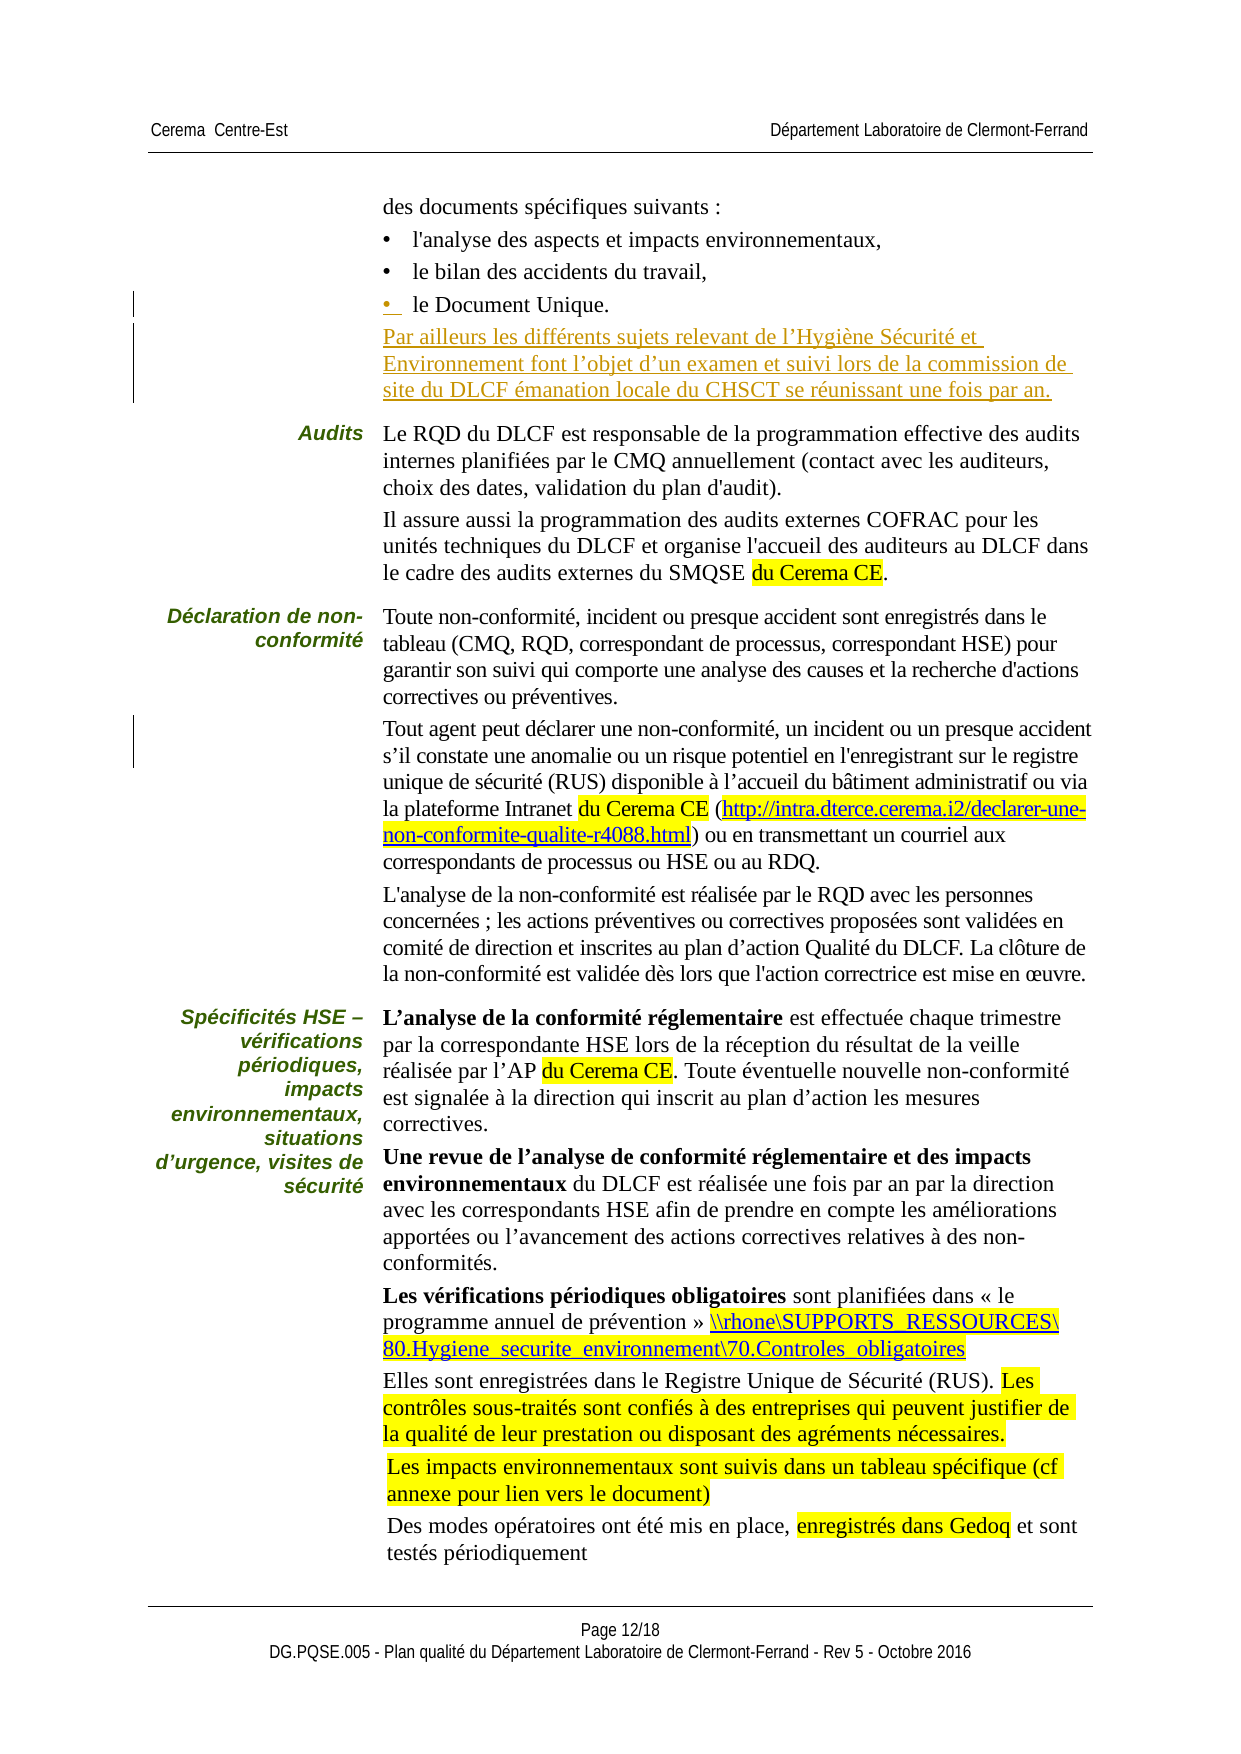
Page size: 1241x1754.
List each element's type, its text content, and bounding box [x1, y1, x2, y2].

table_cell [148, 181, 371, 408]
table_cell L’analyse de la conformité réglementaire est effectuée chaque trimestre par la correspondante HSE lors de la réception du résultat de la veille réalisée par l’AP du Cerema CE. Toute éventuelle nouvelle non-conformité est signalée à la direction qui inscrit au plan d’action les mesures correctives. Une revue de l’analyse de conformité réglementaire et des impacts environnementaux du DLCF est réalisée une fois par an par la direction avec les correspondants HSE afin de prendre en compte les améliorations apportées ou l’avancement des actions correctives relatives à des non-conformités. Les vérifications périodiques obligatoires sont planifiées dans « le programme annuel de prévention » \\rhone\SUPPORTS_RESSOURCES\80.Hygiene_securite_environnement\70.Controles_obligatoires Elles sont enregistrées dans le Registre Unique de Sécurité (RUS). Les contrôles sous-traités sont confiés à des entreprises qui peuvent justifier de la qualité de leur prestation ou disposant des agréments nécessaires. Les impacts environnementaux sont suivis dans un tableau spécifique (cf annexe pour lien vers le document) Des modes opératoires ont été mis en place, enregistrés dans Gedoq et sont testés périodiquement [371, 993, 1093, 1571]
table_cell Toute non-conformité, incident ou presque accident sont enregistrés dans le tableau (CMQ, RQD, correspondant de processus, correspondant HSE) pour garantir son suivi qui comporte une analyse des causes et la recherche d'actions correctives ou préventives. Tout agent peut déclarer une non-conformité, un incident ou un presque accident s’il constate une anomalie ou un risque potentiel en l'enregistrant sur le registre unique de sécurité (RUS) disponible à l’accueil du bâtiment administratif ou via la plateforme Intranet du Cerema CE (http://intra.dterce.cerema.i2/declarer-une-non-conformite-qualite-r4088.html) ou en transmettant un courriel aux correspondants de processus ou HSE ou au RDQ. L'analyse de la non-conformité est réalisée par le RQD avec les personnes concernées ; les actions préventives ou correctives proposées sont validées en comité de direction et inscrites au plan d’action Qualité du DLCF. La clôture de la non-conformité est validée dès lors que l'action correctrice est mise en œuvre. [371, 591, 1093, 992]
table_cell Spécificités HSE – vérifications périodiques, impacts environnementaux, situations d’urgence, visites de sécurité [148, 993, 371, 1571]
table_cell Déclaration de non-conformité [148, 591, 371, 992]
table_cell Le RQD du DLCF est responsable de la programmation effective des audits internes planifiées par le CMQ annuellement (contact avec les auditeurs, choix des dates, validation du plan d'audit). Il assure aussi la programmation des audits externes COFRAC pour les unités techniques du DLCF et organise l'accueil des auditeurs au DLCF dans le cadre des audits externes du SMQSE du Cerema CE. [371, 409, 1093, 591]
table_cell des documents spécifiques suivants : l'analyse des aspects et impacts environnementaux, le bilan des accidents du travail, le Document Unique. Par ailleurs les différents sujets relevant de l’Hygiène Sécurité et Environnement font l’objet d’un examen et suivi lors de la commission de site du DLCF émanation locale du CHSCT se réunissant une fois par an. [371, 181, 1093, 408]
table_cell Audits [148, 409, 371, 591]
